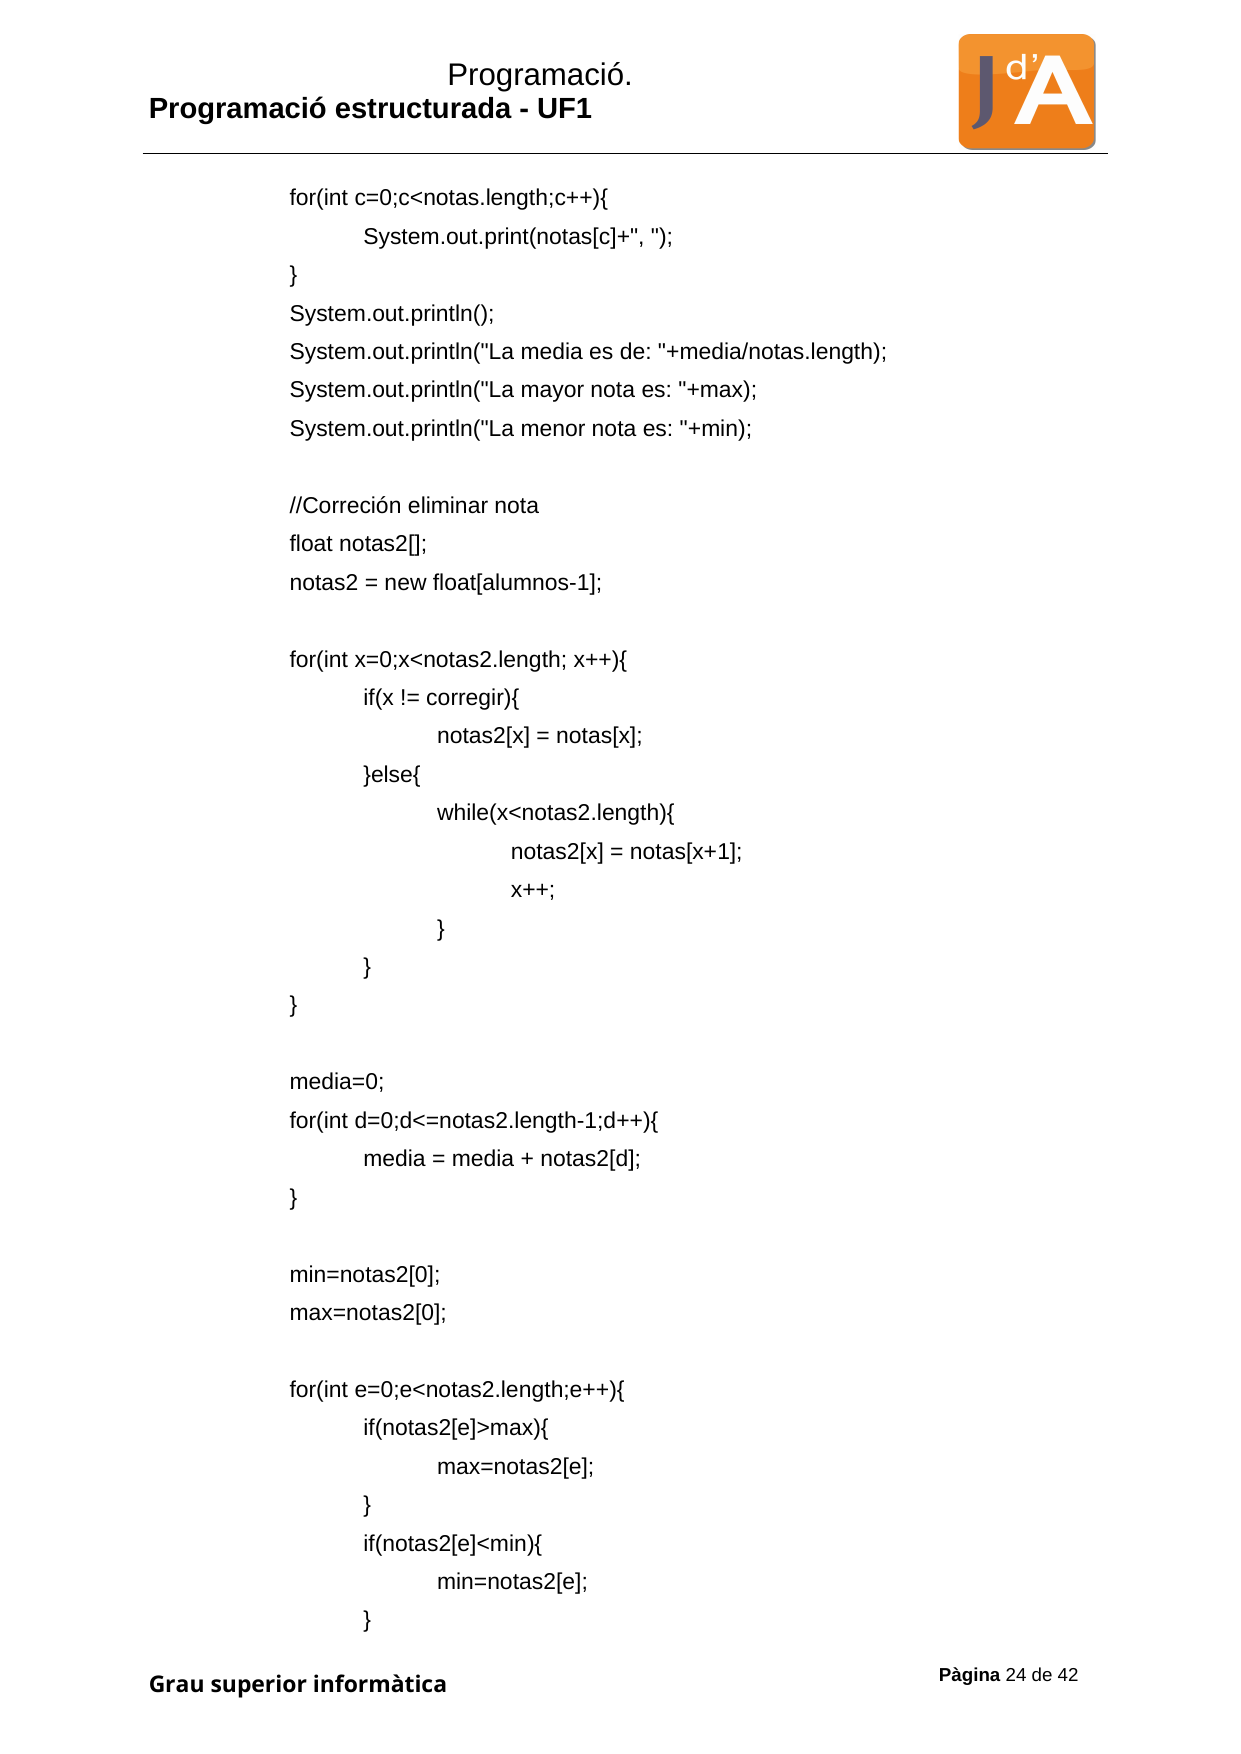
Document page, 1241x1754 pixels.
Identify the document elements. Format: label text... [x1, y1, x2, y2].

text } [142, 262, 1107, 287]
text for(int x=0;x<notas2.length; x++){ [142, 646, 1107, 672]
text float notas2[]; [142, 531, 1107, 557]
text media = media + notas2[d]; [142, 1146, 1107, 1172]
text max=notas2[0]; [142, 1300, 1107, 1325]
text } [142, 1492, 1107, 1517]
text System.out.println("La mayor nota es: "+max); [142, 377, 1107, 403]
text } [142, 992, 1107, 1018]
text System.out.print(notas[c]+", "); [142, 223, 1107, 249]
text } [142, 954, 1107, 979]
text for(int d=0;d<=notas2.length-1;d++){ [142, 1107, 1107, 1133]
text while(x<notas2.length){ [142, 800, 1107, 826]
text min=notas2[0]; [142, 1261, 1107, 1287]
text for(int e=0;e<notas2.length;e++){ [142, 1377, 1107, 1402]
text //Correción eliminar nota [142, 492, 1107, 518]
text max=notas2[e]; [142, 1453, 1107, 1479]
text notas2[x] = notas[x]; [142, 723, 1107, 749]
text for(int c=0;c<notas.length;c++){ [142, 185, 1107, 211]
text System.out.println(); [142, 300, 1107, 326]
text } [142, 915, 1107, 941]
text System.out.println("La menor nota es: "+min); [142, 416, 1107, 441]
text x++; [142, 877, 1107, 902]
text }else{ [142, 762, 1107, 787]
text } [142, 1607, 1107, 1633]
text min=notas2[e]; [142, 1569, 1107, 1594]
text } [142, 1184, 1107, 1210]
picture [958, 34, 1096, 150]
text if(x != corregir){ [142, 685, 1107, 710]
text if(notas2[e]>max){ [142, 1415, 1107, 1441]
text notas2[x] = notas[x+1]; [142, 838, 1107, 864]
text if(notas2[e]<min){ [142, 1530, 1107, 1556]
text notas2 = new float[alumnos-1]; [142, 569, 1107, 595]
text System.out.println("La media es de: "+media/notas.length); [142, 339, 1107, 364]
text media=0; [142, 1069, 1107, 1095]
